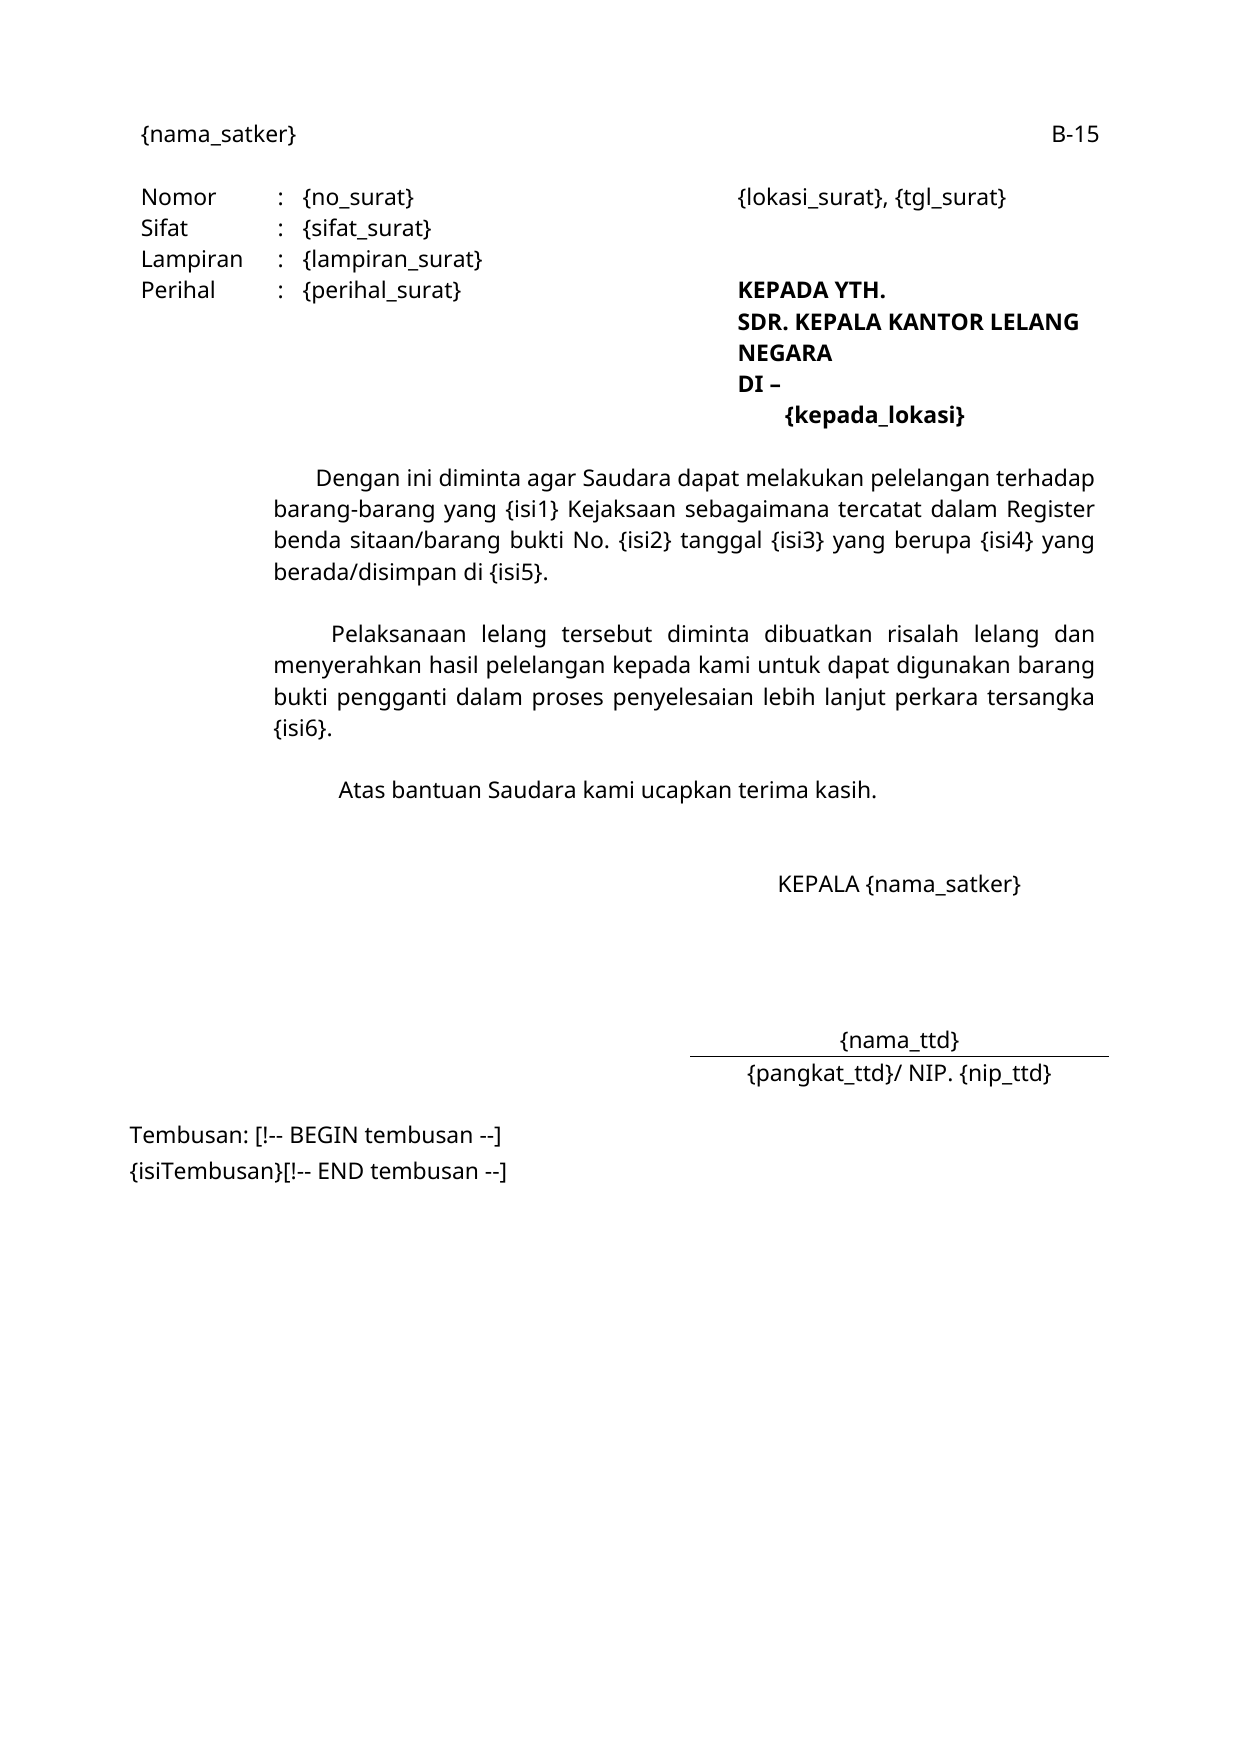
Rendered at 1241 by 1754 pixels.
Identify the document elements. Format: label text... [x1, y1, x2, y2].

table_header {no_surat} [291, 181, 646, 212]
table_header Nomor [129, 181, 276, 212]
table_cell [118, 181, 1117, 462]
table_header {nama_satker} [129, 118, 853, 149]
table_header [646, 181, 726, 212]
table_cell {lampiran_surat} [291, 243, 646, 274]
table_cell [646, 243, 726, 274]
table_header Dengan ini diminta agar Saudara dapat melakukan pelelangan terhadap barang-barang yang {isi1} Kejaksaan sebagaimana tercatat dalam Register benda sitaan/barang bukti No. {isi2} tanggal {isi3} yang berupa {isi4} yang berada/disimpan di {isi5}. Pelaksanaan lelang tersebut diminta dibuatkan risalah lelang dan menyerahkan hasil pelelangan kepada kami untuk dapat digunakan barang bukti pengganti dalam proses penyelesaian lebih lanjut perkara tersangka {isi6}. Atas bantuan Saudara kami ucapkan terima kasih. [262, 462, 1107, 806]
table_cell [118, 462, 1117, 837]
table_cell Perihal [129, 274, 276, 431]
table_cell [118, 837, 1117, 868]
table_cell [118, 868, 1117, 931]
table_cell Tembusan: [!-- BEGIN tembusan --] {isiTembusan}[!-- END tembusan --] [118, 1119, 1117, 1186]
table_cell [646, 212, 726, 243]
table_cell [726, 212, 1112, 243]
table_cell : [276, 274, 291, 431]
table_cell : [276, 212, 291, 243]
table_header [118, 118, 1117, 181]
table_cell Lampiran [129, 243, 276, 274]
table_header : [276, 181, 291, 212]
table_cell : [276, 243, 291, 274]
table_cell {perihal_surat} [291, 274, 646, 431]
table_header {nama_ttd} [690, 1024, 1109, 1056]
table_header {lokasi_surat}, {tgl_surat} [726, 181, 1112, 212]
table_cell {sifat_surat} [291, 212, 646, 243]
table_header B-15 [912, 118, 1111, 149]
table_cell [726, 243, 1112, 274]
table_cell [646, 274, 726, 431]
table_cell {pangkat_ttd}/ NIP. {nip_ttd} [690, 1057, 1109, 1088]
table_cell KEPADA YTH. SDR. KEPALA KANTOR LELANG NEGARA DI – {kepada_lokasi} [726, 274, 1112, 431]
table_cell Sifat [129, 212, 276, 243]
table_header KEPALA {nama_satker} [690, 868, 1109, 899]
table_cell [118, 1024, 1117, 1119]
table_header [853, 118, 912, 149]
table_cell [118, 931, 1117, 1024]
